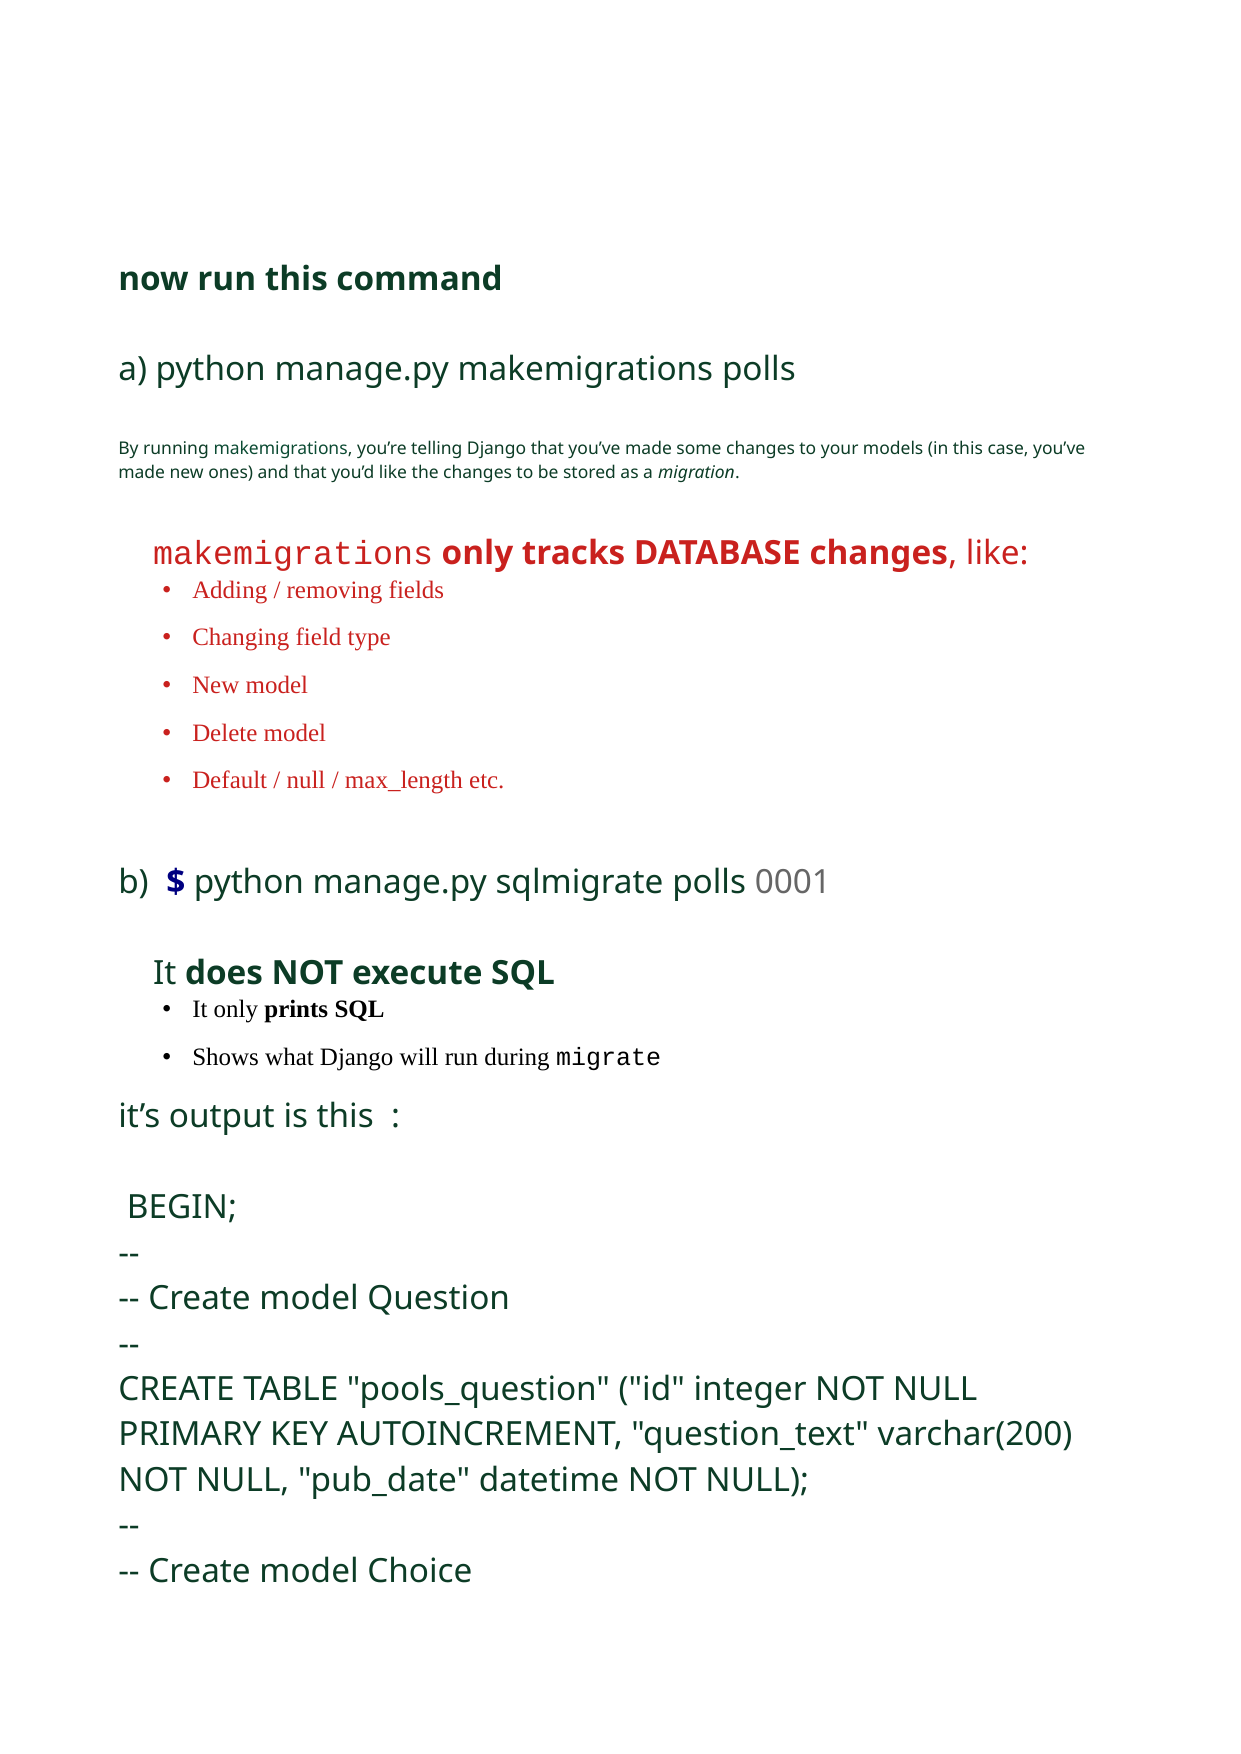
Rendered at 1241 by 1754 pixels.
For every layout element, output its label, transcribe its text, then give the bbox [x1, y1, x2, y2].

text CREATE TABLE "pools_question" ("id" integer NOT NULL PRIMARY KEY AUTOINCREMENT, "question_text" varchar(200) NOT NULL, "pub_date" datetime NOT NULL); [118, 1365, 1122, 1501]
text -- [118, 1228, 1122, 1274]
text it’s output is this : [118, 1092, 1122, 1138]
list Delete model [162, 718, 1122, 746]
list Adding / removing fields [162, 575, 1122, 604]
list It only prints SQL [162, 994, 1122, 1023]
text -- Create model Question [118, 1274, 1122, 1319]
text makemigrations only tracks DATABASE changes, like: [118, 529, 1122, 575]
list New model [162, 670, 1122, 699]
text b) $ python manage.py sqlmigrate polls 0001 [118, 858, 1122, 904]
text -- [118, 1319, 1122, 1365]
text now run this command [118, 254, 1122, 300]
text -- [118, 1501, 1122, 1546]
text By running makemigrations, you’re telling Django that you’ve made some changes to your models (in this case, you’ve made new ones) and that you’d like the changes to be stored as a migration. [118, 436, 1122, 484]
text -- Create model Choice [118, 1546, 1122, 1592]
text a) python manage.py makemigrations polls [118, 345, 1122, 391]
list Shows what Django will run during migrate [162, 1042, 1122, 1073]
text BEGIN; [118, 1183, 1122, 1228]
list Default / null / max_length etc. [162, 765, 1122, 794]
text It does NOT execute SQL [118, 949, 1122, 994]
list Changing field type [162, 622, 1122, 651]
